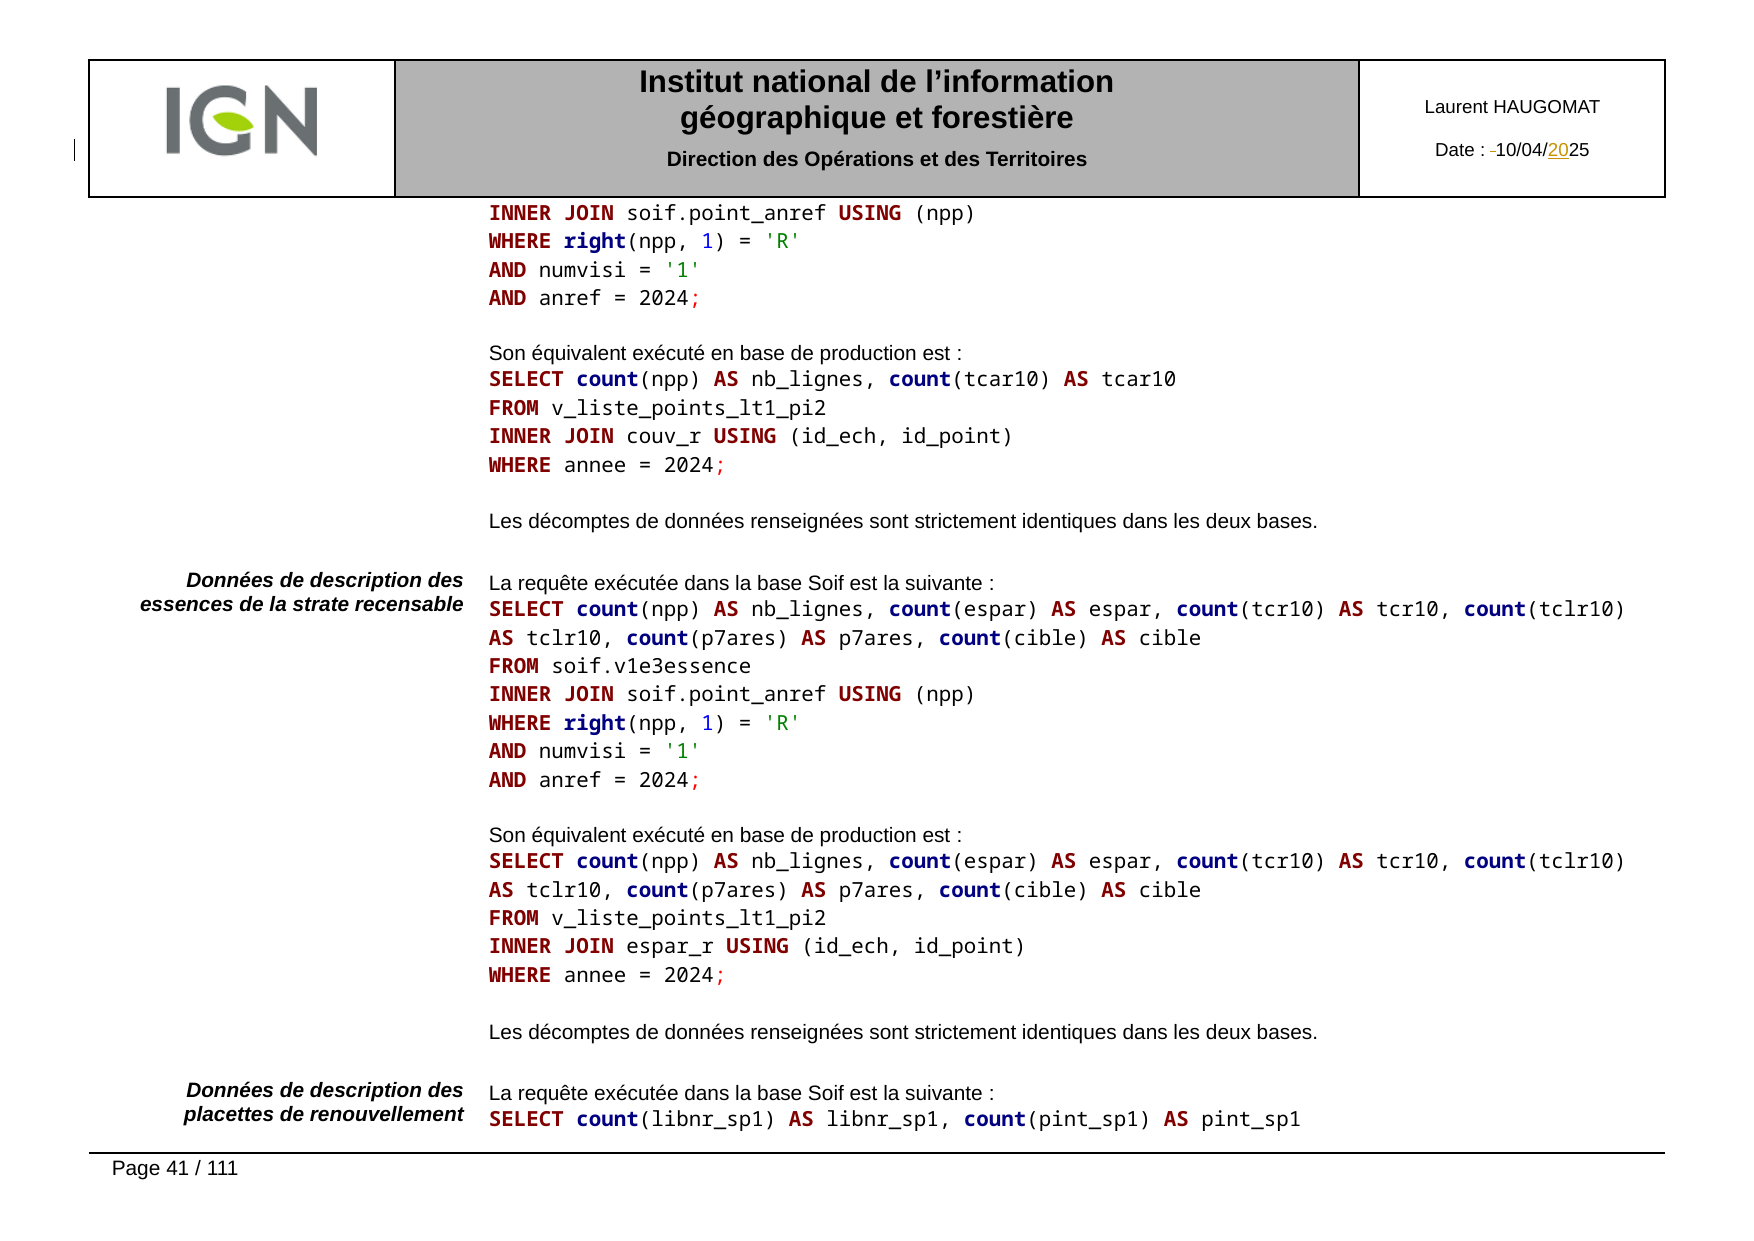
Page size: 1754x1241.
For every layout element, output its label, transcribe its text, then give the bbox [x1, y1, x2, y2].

table_cell Données de description des placettes de renouvellement [89, 1077, 483, 1139]
table_cell Données de description des essences de la strate recensable [89, 567, 483, 1077]
table_cell INNER JOIN soif.point_anref USING (npp) WHERE right(npp, 1) = 'R' AND numvisi = '1' AND anref = 2024; Son équivalent exécuté en base de production est : SELECT count(npp) AS nb_lignes, count(tcar10) AS tcar10 FROM v_liste_points_lt1_pi2 INNER JOIN couv_r USING (id_ech, id_point) WHERE annee = 2024; Les décomptes de données renseignées sont strictement identiques dans les deux bases. [483, 198, 1665, 567]
table_cell [89, 198, 483, 567]
picture [141, 62, 343, 180]
table_cell La requête exécutée dans la base Soif est la suivante : SELECT count(libnr_sp1) AS libnr_sp1, count(pint_sp1) AS pint_sp1 [483, 1077, 1665, 1139]
table_cell La requête exécutée dans la base Soif est la suivante : SELECT count(npp) AS nb_lignes, count(espar) AS espar, count(tcr10) AS tcr10, count(tclr10) AS tclr10, count(p7ares) AS p7ares, count(cible) AS cible FROM soif.v1e3essence INNER JOIN soif.point_anref USING (npp) WHERE right(npp, 1) = 'R' AND numvisi = '1' AND anref = 2024; Son équivalent exécuté en base de production est : SELECT count(npp) AS nb_lignes, count(espar) AS espar, count(tcr10) AS tcr10, count(tclr10) AS tclr10, count(p7ares) AS p7ares, count(cible) AS cible FROM v_liste_points_lt1_pi2 INNER JOIN espar_r USING (id_ech, id_point) WHERE annee = 2024; Les décomptes de données renseignées sont strictement identiques dans les deux bases. [483, 567, 1665, 1077]
